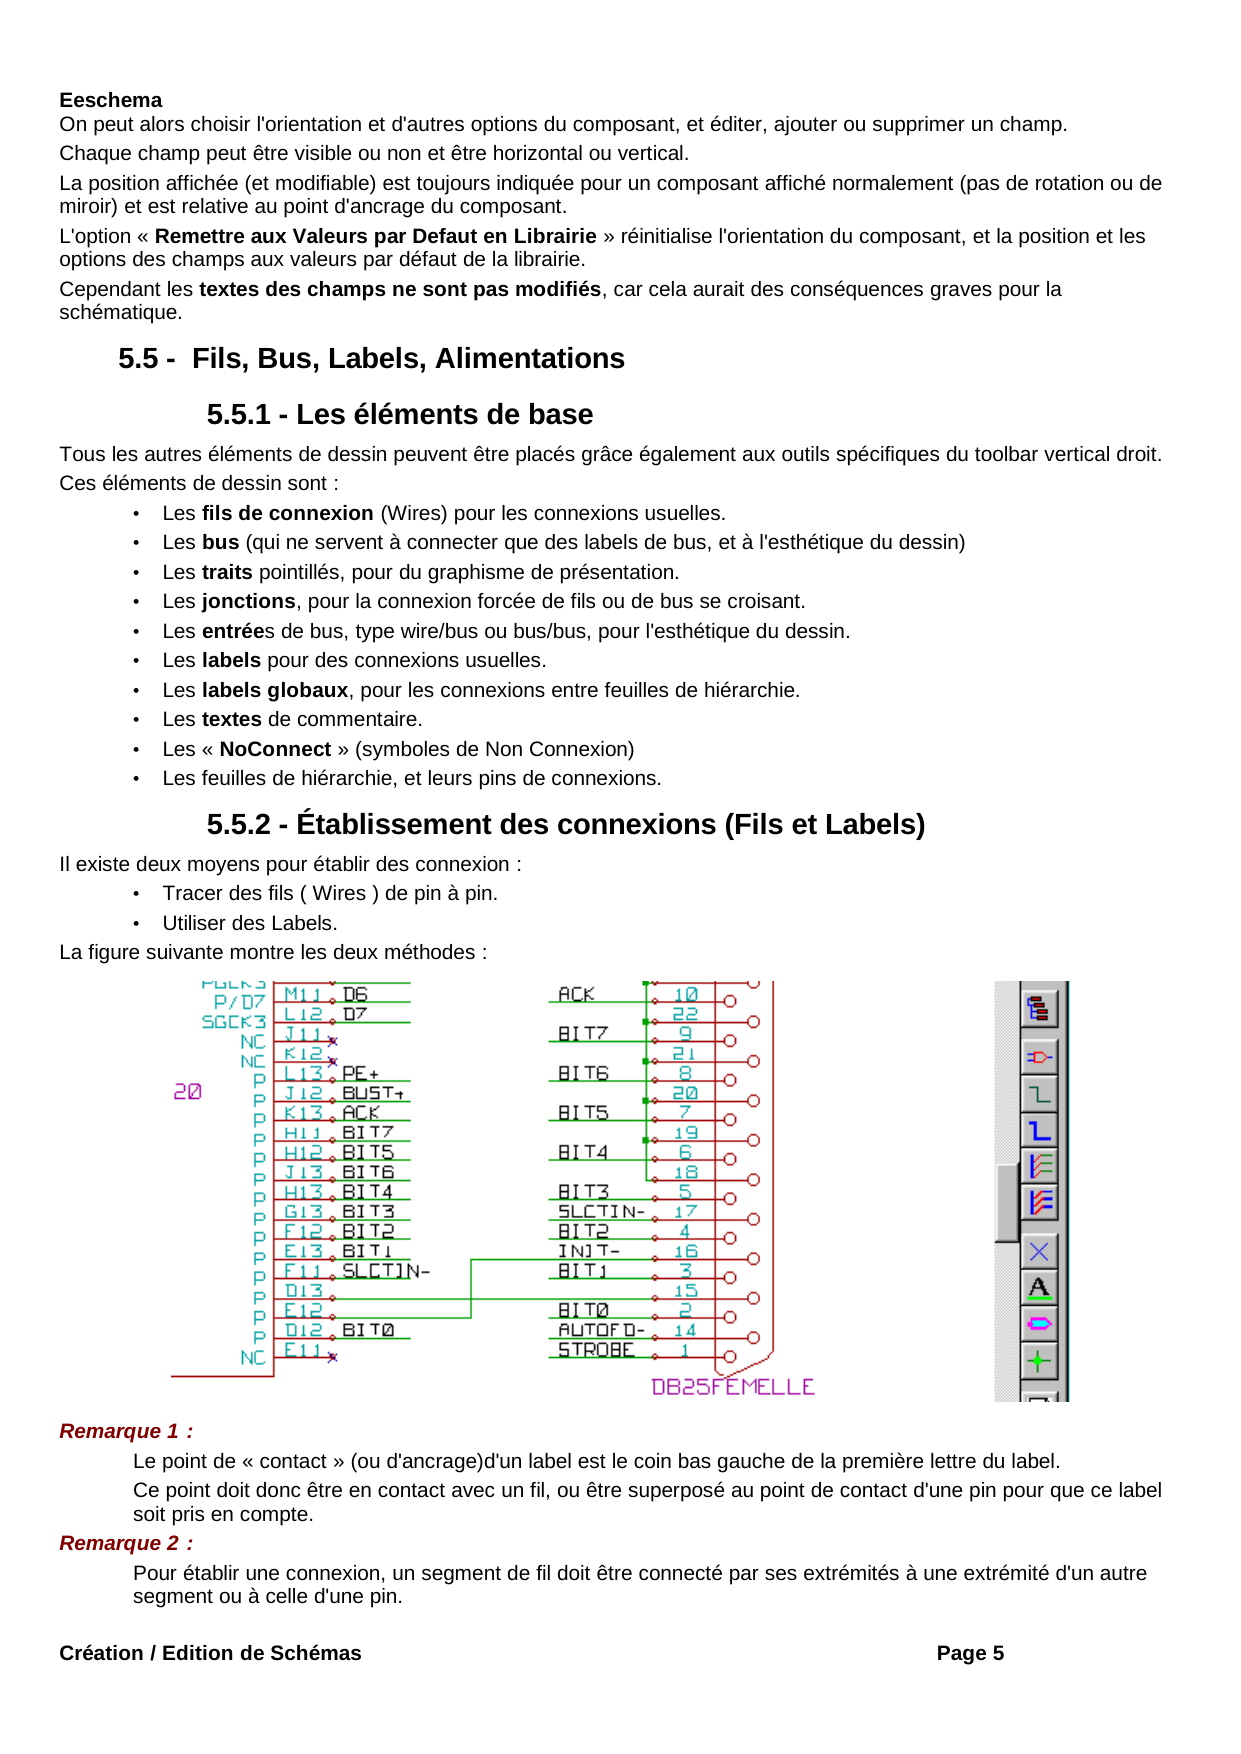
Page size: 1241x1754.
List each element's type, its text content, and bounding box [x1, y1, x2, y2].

list Les feuilles de hiérarchie, et leurs pins de connexions. [133, 766, 1181, 790]
text Ces éléments de dessin sont : [59, 472, 1181, 495]
list Les fils de connexion (Wires) pour les connexions usuelles. [133, 501, 1181, 525]
subtitle Fils, Bus, Labels, Alimentations [44, 342, 1181, 374]
list Utiliser des Labels. [133, 911, 1181, 934]
list Les traits pointillés, pour du graphisme de présentation. [133, 560, 1181, 584]
text Remarque 1 : [59, 1419, 1181, 1443]
list Les jonctions, pour la connexion forcée de fils ou de bus se croisant. [133, 589, 1181, 613]
text Le point de « contact » (ou d'ancrage)d'un label est le coin bas gauche de la première lettre du label. [133, 1449, 1181, 1473]
list Les bus (qui ne servent à connecter que des labels de bus, et à l'esthétique du dessin) [133, 531, 1181, 554]
text Cependant les textes des champs ne sont pas modifiés, car cela aurait des conséquences graves pour la schématique. [59, 277, 1181, 324]
text On peut alors choisir l'orientation et d'autres options du composant, et éditer, ajouter ou supprimer un champ. [59, 112, 1181, 136]
list Tracer des fils ( Wires ) de pin à pin. [133, 881, 1181, 905]
text Remarque 2 : [59, 1532, 1181, 1555]
subtitle Établissement des connexions (Fils et Labels) [133, 808, 1181, 840]
text Pour établir une connexion, un segment de fil doit être connecté par ses extrémités à une extrémité d'un autre segment ou à celle d'une pin. [133, 1561, 1181, 1608]
list Les entrées de bus, type wire/bus ou bus/bus, pour l'esthétique du dessin. [133, 619, 1181, 643]
text Il existe deux moyens pour établir des connexion : [59, 852, 1181, 876]
text La position affichée (et modifiable) est toujours indiquée pour un composant affiché normalement (pas de rotation ou de miroir) et est relative au point d'ancrage du composant. [59, 171, 1181, 218]
text Chaque champ peut être visible ou non et être horizontal ou vertical. [59, 142, 1181, 165]
list Les « NoConnect » (symboles de Non Connexion) [133, 737, 1181, 761]
text L'option « Remettre aux Valeurs par Defaut en Librairie » réinitialise l'orientation du composant, et la position et les options des champs aux valeurs par défaut de la librairie. [59, 224, 1181, 271]
text La figure suivante montre les deux méthodes : [59, 940, 1181, 964]
list Les textes de commentaire. [133, 707, 1181, 731]
list Les labels pour des connexions usuelles. [133, 648, 1181, 672]
text Ce point doit donc être en contact avec un fil, ou être superposé au point de contact d'une pin pour que ce label soit pris en compte. [133, 1478, 1181, 1526]
text Tous les autres éléments de dessin peuvent être placés grâce également aux outils spécifiques du toolbar vertical droit. [59, 442, 1181, 466]
list Les labels globaux, pour les connexions entre feuilles de hiérarchie. [133, 678, 1181, 702]
subtitle Les éléments de base [133, 398, 1181, 430]
